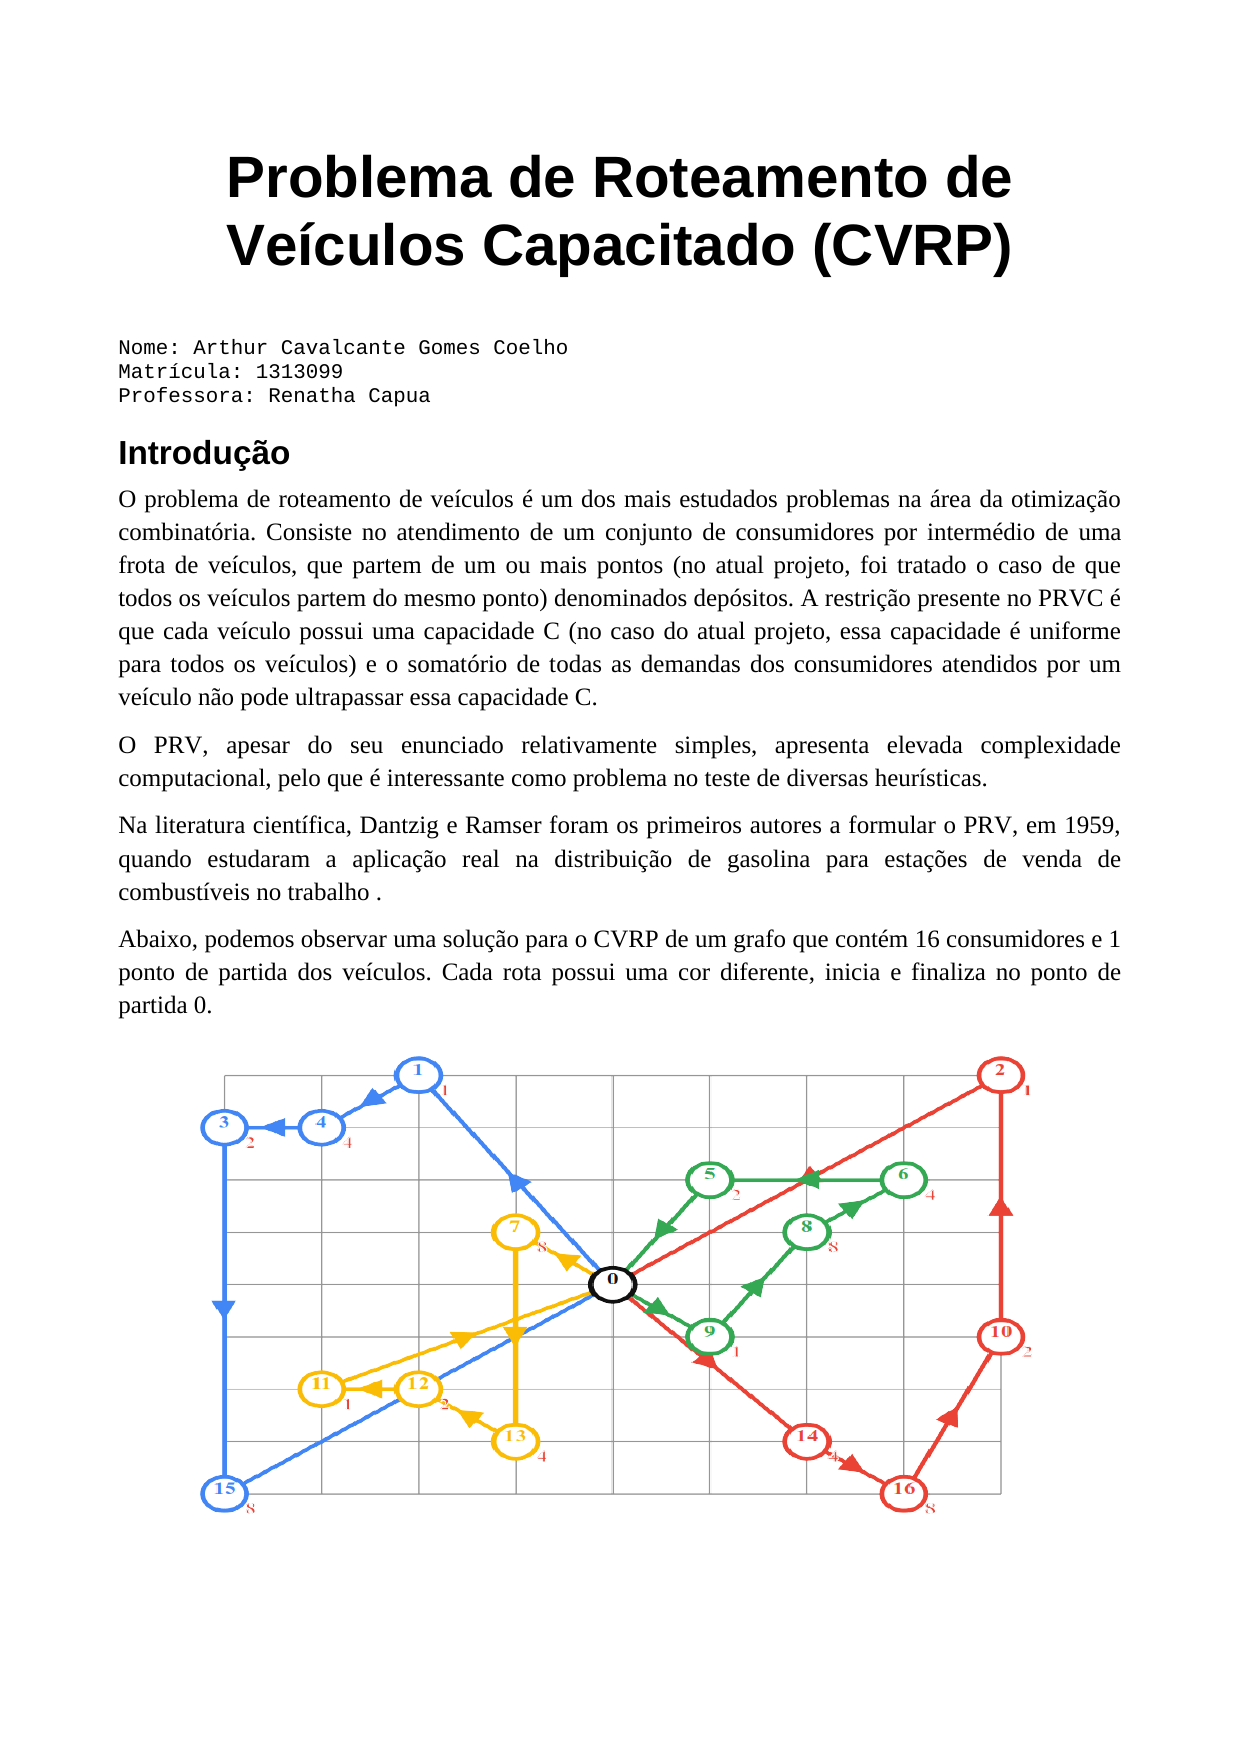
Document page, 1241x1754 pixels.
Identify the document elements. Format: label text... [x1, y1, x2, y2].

picture [178, 1039, 1048, 1529]
text Problema de Roteamento de Veículos Capacitado (CVRP) [118, 143, 1122, 277]
text Na literatura científica, Dantzig e Ramser foram os primeiros autores a formular o PRV, em 1959, quando estudaram a aplicação real na distribuição de gasolina para estações de venda de combustíveis no trabalho . [118, 811, 1122, 905]
text Abaixo, podemos observar uma solução para o CVRP de um grafo que contém 16 consumidores e 1 ponto de partida dos veículos. Cada rota possui uma cor diferente, inicia e finaliza no ponto de partida 0. [118, 924, 1122, 1019]
text O PRV, apesar do seu enunciado relativamente simples, apresenta elevada complexidade computacional, pelo que é interessante como problema no teste de diversas heurísticas. [118, 730, 1122, 792]
text O problema de roteamento de veículos é um dos mais estudados problemas na área da otimização combinatória. Consiste no atendimento de um conjunto de consumidores por intermédio de uma frota de veículos, que partem de um ou mais pontos (no atual projeto, foi tratado o caso de que todos os veículos partem do mesmo ponto) denominados depósitos. A restrição presente no PRVC é que cada veículo possui uma capacidade C (no caso do atual projeto, essa capacidade é uniforme para todos os veículos) e o somatório de todas as demandas dos consumidores atendidos por um veículo não pode ultrapassar essa capacidade C. [118, 484, 1122, 711]
text Professora: Renatha Capua [118, 385, 1122, 408]
text Nome: Arthur Cavalcante Gomes Coelho [118, 337, 1122, 361]
text Introdução [118, 433, 1122, 472]
text Matrícula: 1313099 [118, 361, 1122, 385]
